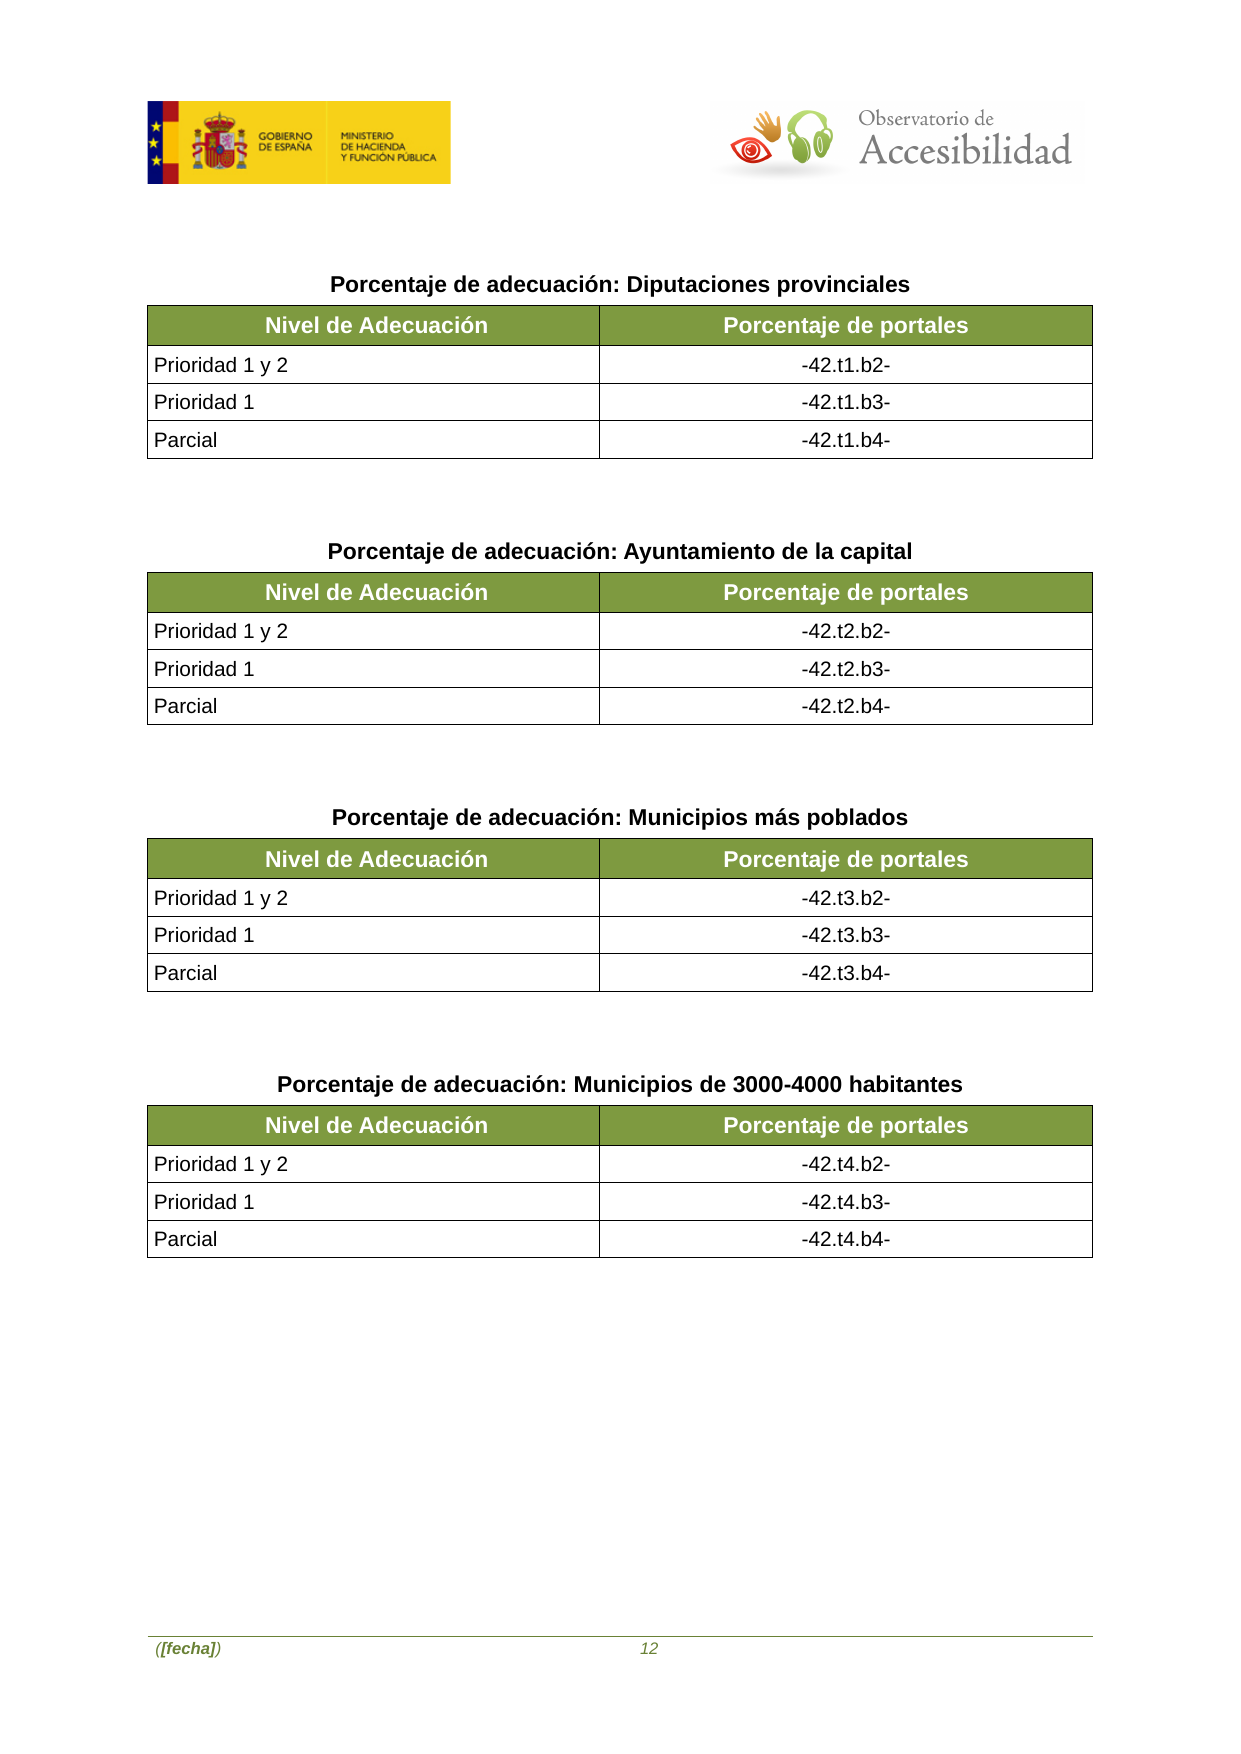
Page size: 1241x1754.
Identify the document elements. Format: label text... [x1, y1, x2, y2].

table_cell Prioridad 1 y 2 [148, 346, 599, 383]
table_header Porcentaje de portales [600, 1106, 1092, 1145]
table_cell -42.t2.b2- [600, 613, 1092, 649]
table_cell Prioridad 1 [148, 384, 599, 420]
table_cell -42.t1.b4- [600, 421, 1092, 458]
text Porcentaje de adecuación: Municipios más poblados [148, 804, 1092, 831]
table_cell -42.t4.b4- [600, 1221, 1092, 1257]
table_cell -42.t3.b2- [600, 879, 1092, 916]
table_cell Prioridad 1 [148, 917, 599, 953]
table_cell Prioridad 1 y 2 [148, 879, 599, 916]
picture [147, 101, 451, 184]
table_cell -42.t1.b2- [600, 346, 1092, 383]
table_cell Parcial [148, 421, 599, 458]
table_cell Prioridad 1 [148, 1183, 599, 1220]
table_header Nivel de Adecuación [148, 1106, 599, 1145]
picture [710, 101, 1086, 184]
table_cell -42.t2.b4- [600, 688, 1092, 724]
table_cell -42.t3.b3- [600, 917, 1092, 953]
table_cell -42.t1.b3- [600, 384, 1092, 420]
table_cell Prioridad 1 y 2 [148, 1146, 599, 1182]
table_header Porcentaje de portales [600, 839, 1092, 878]
table_cell -42.t4.b3- [600, 1183, 1092, 1220]
table_cell Prioridad 1 [148, 650, 599, 687]
table_header Nivel de Adecuación [148, 839, 599, 878]
text Porcentaje de adecuación: Ayuntamiento de la capital [148, 538, 1092, 564]
text Porcentaje de adecuación: Diputaciones provinciales [148, 271, 1092, 297]
table_cell Parcial [148, 688, 599, 724]
table_cell Parcial [148, 1221, 599, 1257]
table_cell -42.t4.b2- [600, 1146, 1092, 1182]
table_header Porcentaje de portales [600, 306, 1092, 345]
table_cell -42.t3.b4- [600, 954, 1092, 991]
table_header Nivel de Adecuación [148, 306, 599, 345]
table_header Nivel de Adecuación [148, 573, 599, 612]
text Porcentaje de adecuación: Municipios de 3000-4000 habitantes [148, 1071, 1092, 1097]
table_cell -42.t2.b3- [600, 650, 1092, 687]
table_cell Prioridad 1 y 2 [148, 613, 599, 649]
table_header Porcentaje de portales [600, 573, 1092, 612]
table_cell Parcial [148, 954, 599, 991]
